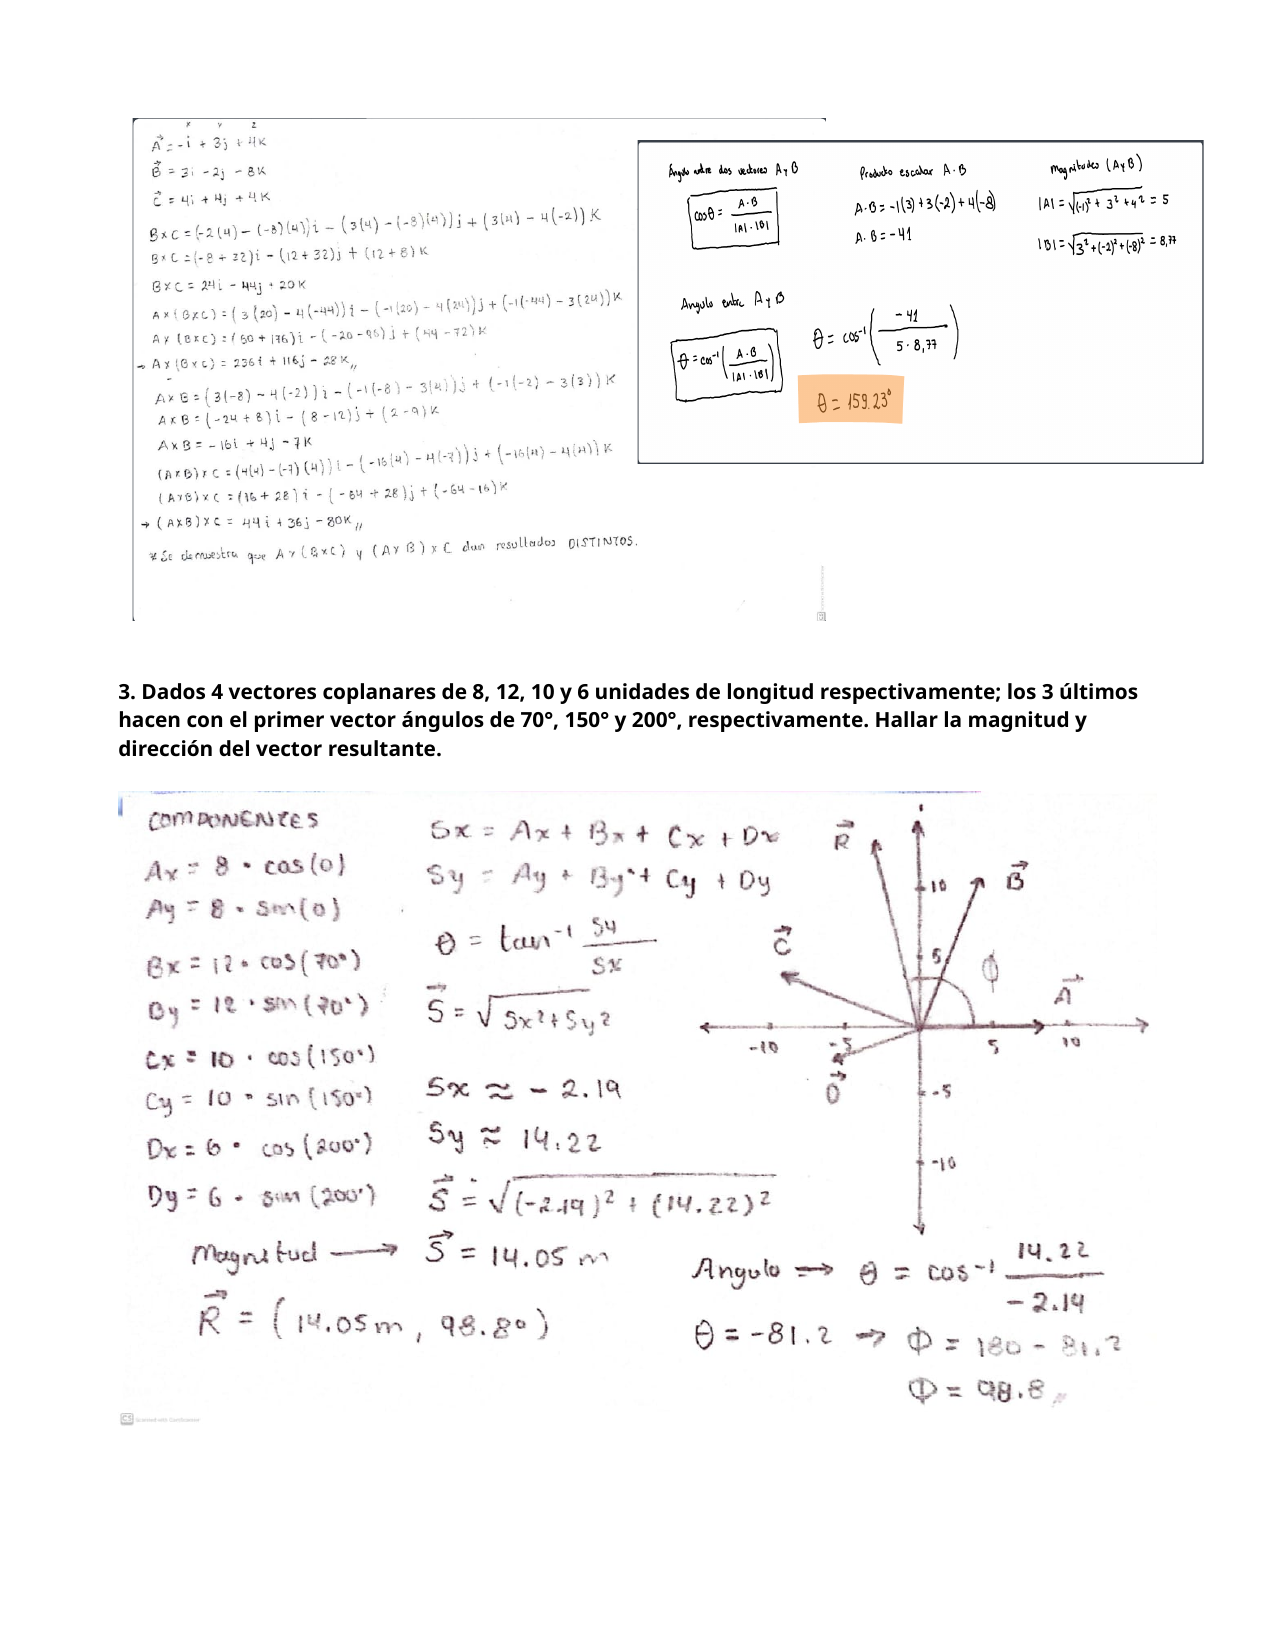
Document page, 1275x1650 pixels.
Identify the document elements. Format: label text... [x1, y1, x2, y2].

picture [118, 791, 1157, 1427]
picture [132, 118, 1204, 621]
text 3. Dados 4 vectores coplanares de 8, 12, 10 y 6 unidades de longitud respectivamente; los 3 últimos hacen con el primer vector ángulos de 70°, 150° y 200°, respectivamente. Hallar la magnitud y dirección del vector resultante. [118, 677, 1157, 762]
